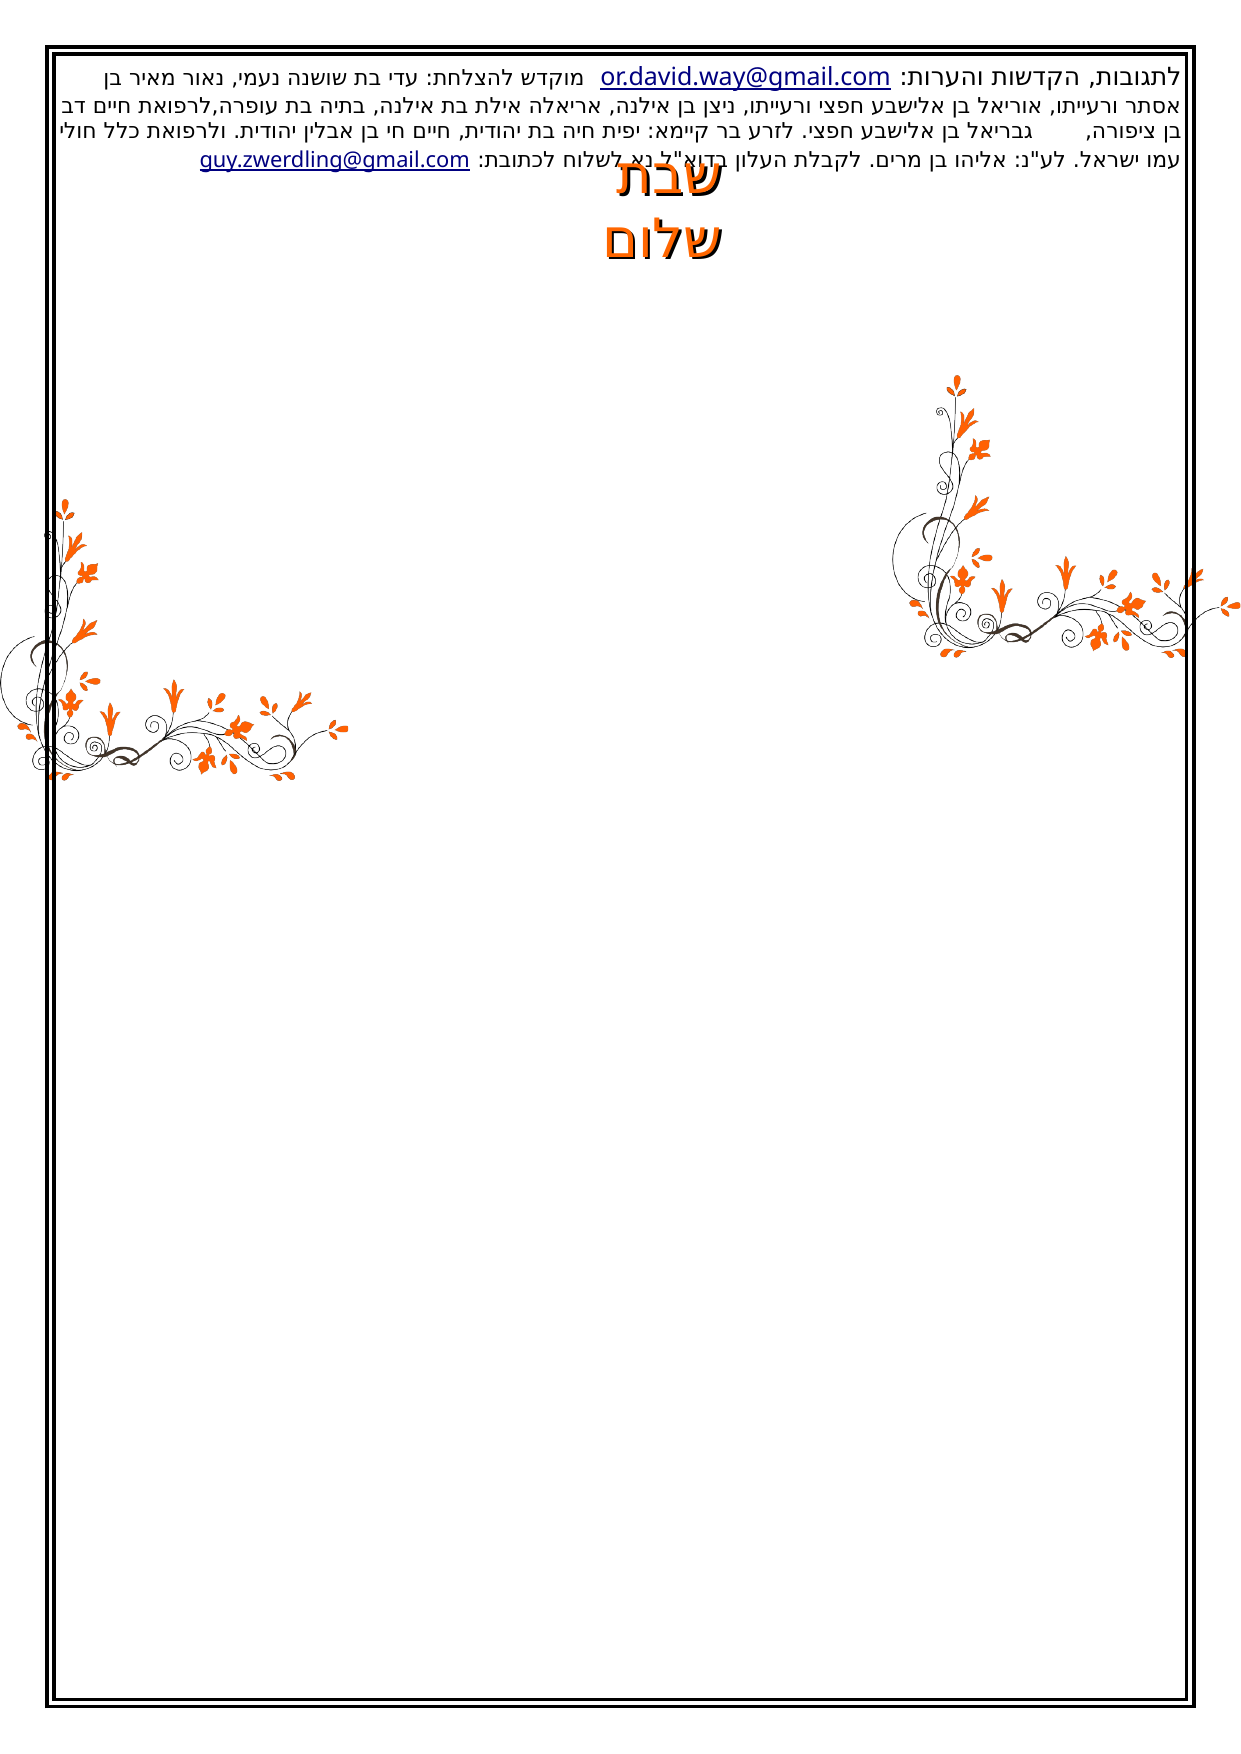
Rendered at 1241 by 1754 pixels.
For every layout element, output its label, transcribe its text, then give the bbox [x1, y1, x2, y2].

picture [0, 499, 45, 781]
picture [56, 499, 349, 781]
picture [1196, 375, 1241, 658]
picture [1188, 375, 1192, 658]
list לתגובות, הקדשות והערות: or.david.way@gmail.com מוקדש להצלחת: עדי בת שושנה נעמי, נאור מאיר בן אסתר ורעייתו, אוריאל בן אלישבע חפצי ורעייתו, ניצן בן אילנה, אריאלה אילת בת אילנה, בתיה בת עופרה,לרפואת חיים דב בן ציפורה, גבריאל בן אלישבע חפצי. לזרע בר קיימא: יפית חיה בת יהודית, חיים חי בן אבלין יהודית. ולרפואת כלל חולי עמו ישראל. לע"נ: אליהו בן מרים. לקבלת העלון בדוא"ל נא לשלוח לכתובת: guy.zwerdling@gmail.com [59, 59, 1182, 174]
picture [892, 375, 1185, 658]
